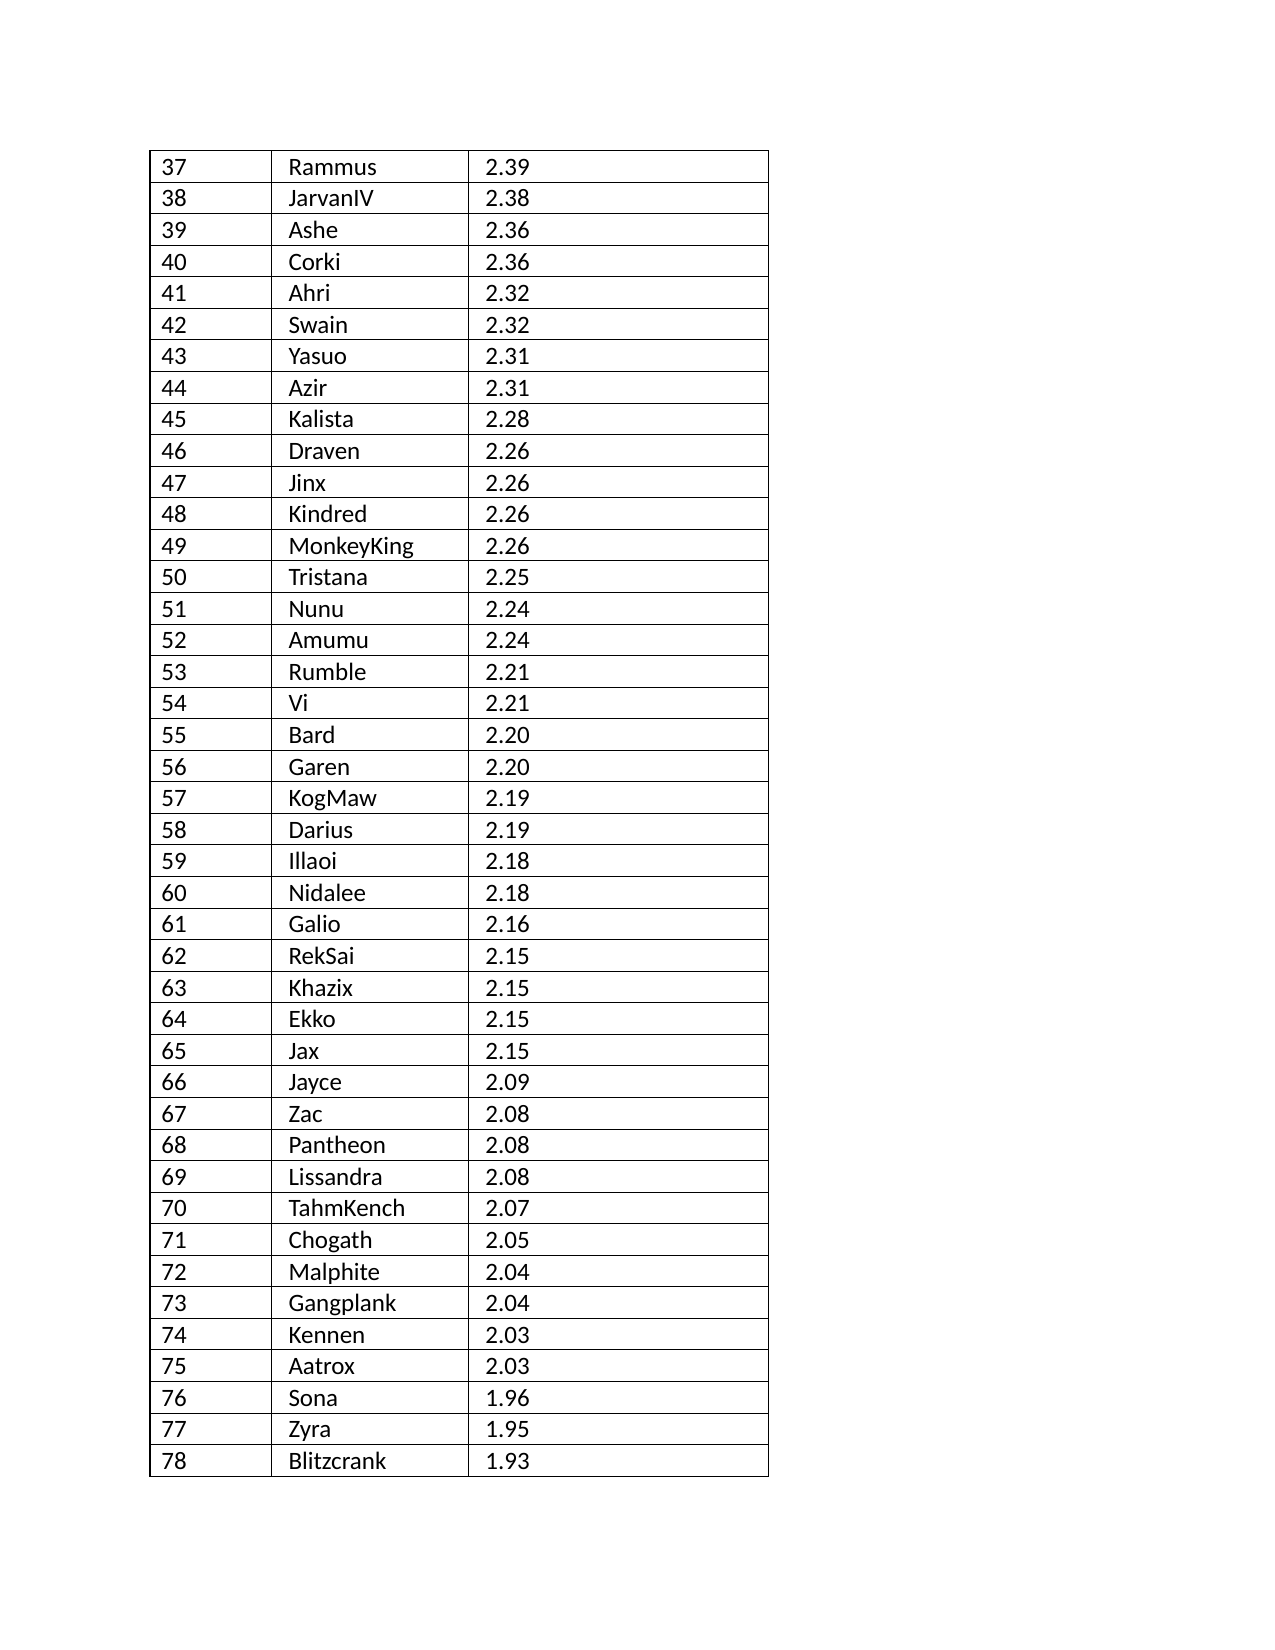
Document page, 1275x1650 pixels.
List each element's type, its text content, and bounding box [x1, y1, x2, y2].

table_cell Nidalee [272, 877, 468, 907]
table_cell Garen [272, 751, 468, 781]
table_cell 2.18 [469, 877, 768, 907]
table_cell 2.26 [469, 530, 768, 560]
table_cell 44 [151, 372, 271, 402]
table_cell 47 [151, 467, 271, 497]
table_cell 67 [151, 1098, 271, 1128]
table_cell Pantheon [272, 1130, 468, 1160]
table_cell 1.96 [469, 1382, 768, 1412]
table_cell Yasuo [272, 340, 468, 371]
table_cell 41 [151, 277, 271, 308]
table_cell Illaoi [272, 845, 468, 876]
table_cell 2.05 [469, 1224, 768, 1255]
table_cell 2.21 [469, 688, 768, 718]
table_cell 65 [151, 1035, 271, 1065]
table_cell 2.31 [469, 372, 768, 402]
table_cell MonkeyKing [272, 530, 468, 560]
table_cell 2.03 [469, 1350, 768, 1381]
table_cell 53 [151, 656, 271, 687]
table_cell Draven [272, 435, 468, 466]
table_cell 39 [151, 214, 271, 245]
table_cell 74 [151, 1319, 271, 1349]
table_cell 2.16 [469, 909, 768, 939]
table_cell Malphite [272, 1256, 468, 1286]
table_cell 64 [151, 1003, 271, 1034]
table_cell Darius [272, 814, 468, 844]
table_cell 2.19 [469, 814, 768, 844]
table_cell 49 [151, 530, 271, 560]
table_cell 59 [151, 845, 271, 876]
table_cell 2.15 [469, 1003, 768, 1034]
table_cell 2.25 [469, 561, 768, 592]
table_cell 55 [151, 719, 271, 750]
table_cell Jayce [272, 1066, 468, 1097]
table_cell 52 [151, 625, 271, 655]
table_cell 56 [151, 751, 271, 781]
table_cell Kennen [272, 1319, 468, 1349]
table_cell 71 [151, 1224, 271, 1255]
table_cell 69 [151, 1161, 271, 1192]
table_cell 2.08 [469, 1098, 768, 1128]
table_cell Jinx [272, 467, 468, 497]
table_cell 2.36 [469, 214, 768, 245]
table_cell Corki [272, 246, 468, 276]
table_cell 75 [151, 1350, 271, 1381]
table_cell Aatrox [272, 1350, 468, 1381]
table_cell 46 [151, 435, 271, 466]
table_cell Kindred [272, 498, 468, 529]
table_cell 2.26 [469, 435, 768, 466]
table_cell 2.24 [469, 625, 768, 655]
table_cell Rumble [272, 656, 468, 687]
table_cell Swain [272, 309, 468, 339]
table_cell 2.38 [469, 183, 768, 213]
table_cell 2.24 [469, 593, 768, 623]
table_cell 72 [151, 1256, 271, 1286]
table_cell 62 [151, 940, 271, 971]
table_cell 48 [151, 498, 271, 529]
table_cell 2.07 [469, 1193, 768, 1223]
table_cell Chogath [272, 1224, 468, 1255]
table_cell 73 [151, 1287, 271, 1318]
table_cell RekSai [272, 940, 468, 971]
table_cell 2.39 [469, 151, 768, 182]
table_cell 2.26 [469, 498, 768, 529]
table_cell 40 [151, 246, 271, 276]
table_cell 2.20 [469, 719, 768, 750]
table_cell 38 [151, 183, 271, 213]
table_cell 58 [151, 814, 271, 844]
table_cell Vi [272, 688, 468, 718]
table_cell 2.15 [469, 1035, 768, 1065]
table_cell Jax [272, 1035, 468, 1065]
table_cell Kalista [272, 404, 468, 434]
table_cell Bard [272, 719, 468, 750]
table_cell 2.04 [469, 1287, 768, 1318]
table_cell 2.26 [469, 467, 768, 497]
table_cell 51 [151, 593, 271, 623]
table_cell 63 [151, 972, 271, 1002]
table_cell 2.08 [469, 1130, 768, 1160]
table_cell 2.36 [469, 246, 768, 276]
table_cell 77 [151, 1414, 271, 1444]
table_cell Zyra [272, 1414, 468, 1444]
table_cell Galio [272, 909, 468, 939]
table_cell 2.20 [469, 751, 768, 781]
table_cell 70 [151, 1193, 271, 1223]
table_cell 43 [151, 340, 271, 371]
table_cell Khazix [272, 972, 468, 1002]
table_cell 2.31 [469, 340, 768, 371]
table_cell Zac [272, 1098, 468, 1128]
table_cell Ashe [272, 214, 468, 245]
table_cell 1.95 [469, 1414, 768, 1444]
table_cell 2.21 [469, 656, 768, 687]
table_cell 50 [151, 561, 271, 592]
table_cell 2.32 [469, 309, 768, 339]
table_cell 54 [151, 688, 271, 718]
table_cell Blitzcrank [272, 1445, 468, 1476]
table_cell 68 [151, 1130, 271, 1160]
table_cell Amumu [272, 625, 468, 655]
table_cell 2.28 [469, 404, 768, 434]
table_cell 57 [151, 782, 271, 813]
table_cell Rammus [272, 151, 468, 182]
table_cell 61 [151, 909, 271, 939]
table_cell KogMaw [272, 782, 468, 813]
table_cell 2.15 [469, 972, 768, 1002]
table_cell JarvanIV [272, 183, 468, 213]
table_cell 37 [151, 151, 271, 182]
table_cell 2.18 [469, 845, 768, 876]
table_cell 2.19 [469, 782, 768, 813]
table_cell Gangplank [272, 1287, 468, 1318]
table_cell 1.93 [469, 1445, 768, 1476]
table_cell 2.08 [469, 1161, 768, 1192]
table_cell 2.15 [469, 940, 768, 971]
table_cell Tristana [272, 561, 468, 592]
table_cell 2.32 [469, 277, 768, 308]
table_cell TahmKench [272, 1193, 468, 1223]
table_cell 66 [151, 1066, 271, 1097]
table_cell Ekko [272, 1003, 468, 1034]
table_cell 78 [151, 1445, 271, 1476]
table_cell 2.03 [469, 1319, 768, 1349]
table_cell 42 [151, 309, 271, 339]
table_cell 2.09 [469, 1066, 768, 1097]
table_cell 60 [151, 877, 271, 907]
table_cell Sona [272, 1382, 468, 1412]
table_cell 45 [151, 404, 271, 434]
table_cell 76 [151, 1382, 271, 1412]
table_cell Azir [272, 372, 468, 402]
table_cell Nunu [272, 593, 468, 623]
table_cell Lissandra [272, 1161, 468, 1192]
table_cell Ahri [272, 277, 468, 308]
table_cell 2.04 [469, 1256, 768, 1286]
